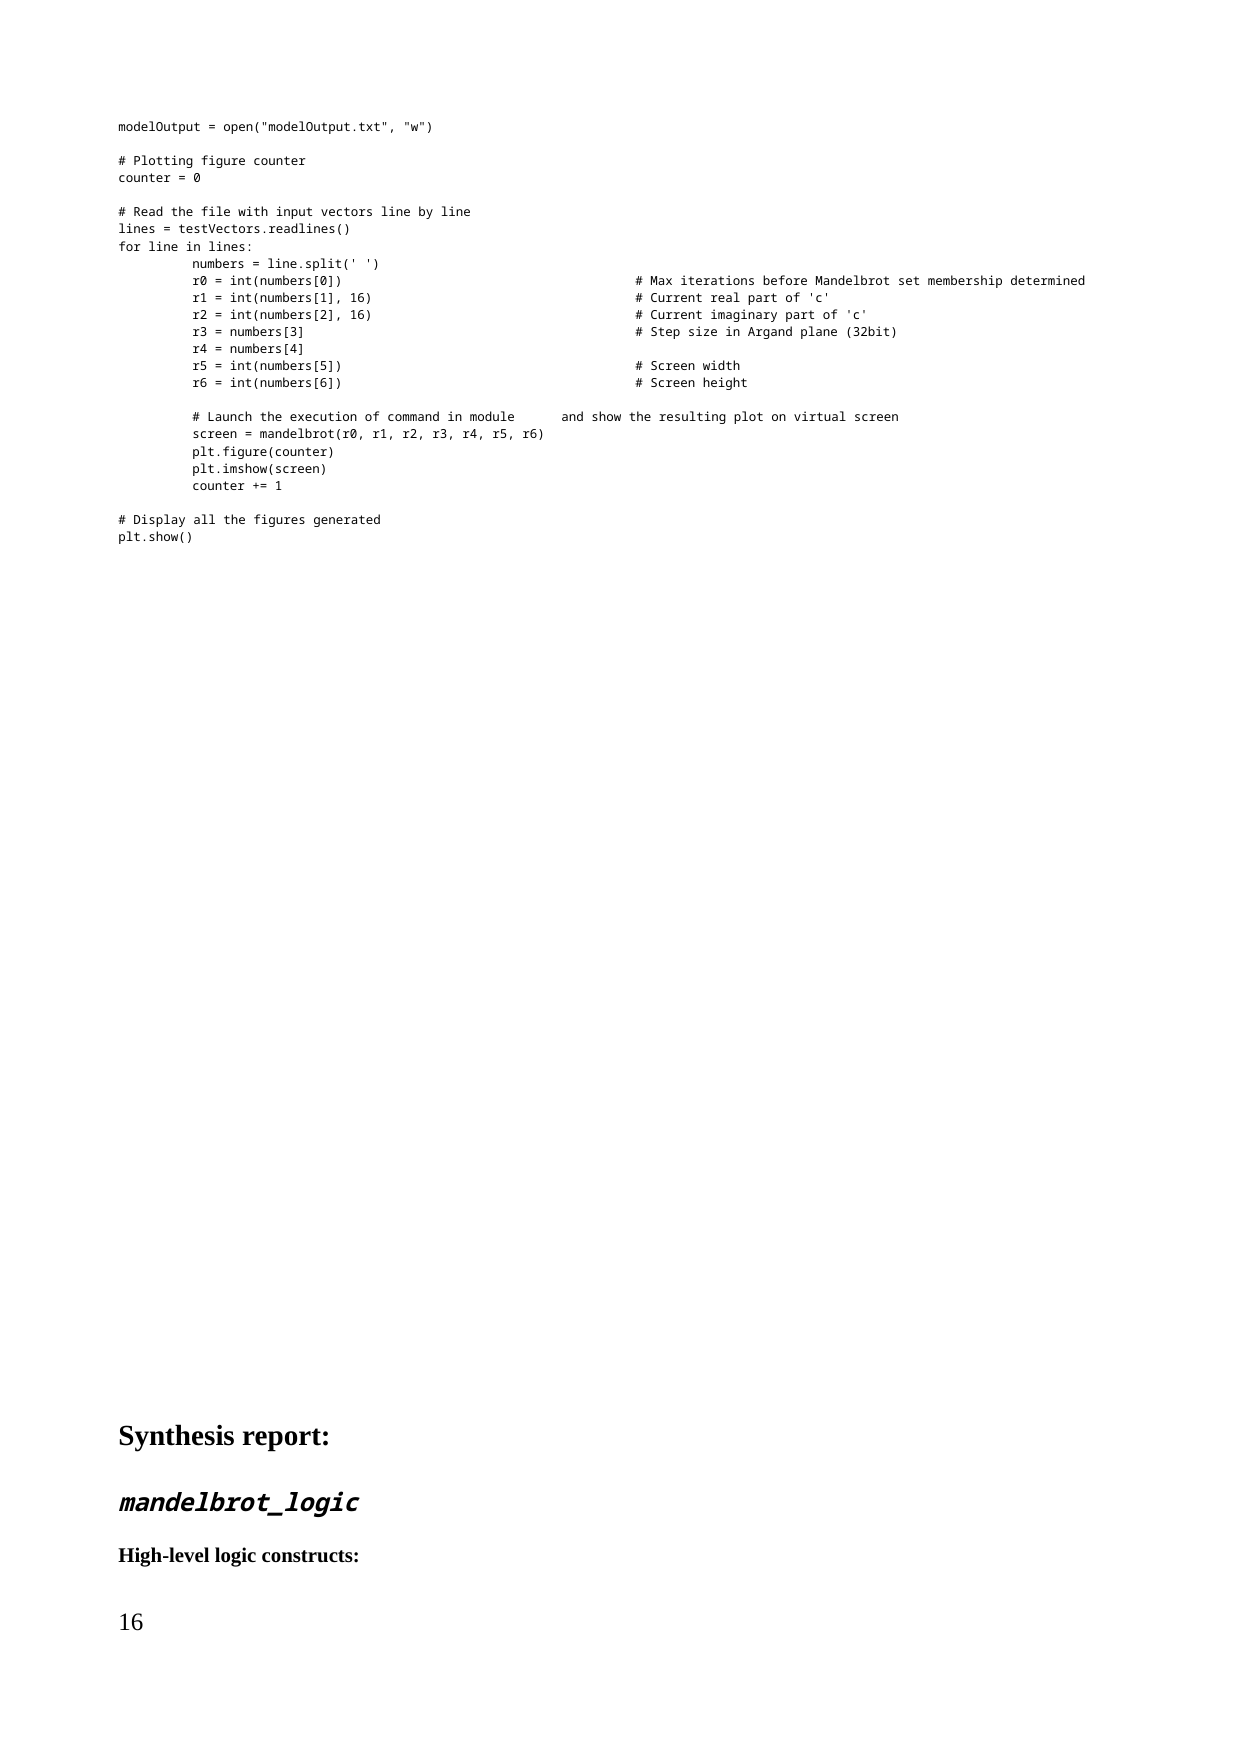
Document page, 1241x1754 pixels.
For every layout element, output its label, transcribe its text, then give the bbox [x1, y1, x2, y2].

text lines = testVectors.readlines() [118, 221, 1122, 238]
text # Display all the figures generated [118, 511, 1122, 528]
text mandelbrot_logic [118, 1485, 1122, 1519]
text r1 = int(numbers[1], 16) # Current real part of 'c' [118, 289, 1122, 306]
text modelOutput = open("modelOutput.txt", "w") [118, 118, 1122, 135]
text r5 = int(numbers[5]) # Screen width [118, 357, 1122, 374]
text counter += 1 [118, 477, 1122, 494]
text r6 = int(numbers[6]) # Screen height [118, 374, 1122, 391]
text Synthesis report: [118, 1418, 1122, 1451]
text r4 = numbers[4] [118, 340, 1122, 357]
text r3 = numbers[3] # Step size in Argand plane (32bit) [118, 323, 1122, 340]
text # Read the file with input vectors line by line [118, 203, 1122, 221]
text plt.figure(counter) [118, 443, 1122, 460]
text # Launch the execution of command in module and show the resulting plot on virtual screen [118, 408, 1122, 426]
text High-level logic constructs: [118, 1543, 1122, 1567]
text counter = 0 [118, 169, 1122, 186]
text for line in lines: [118, 238, 1122, 255]
text plt.imshow(screen) [118, 460, 1122, 477]
text screen = mandelbrot(r0, r1, r2, r3, r4, r5, r6) [118, 426, 1122, 443]
text r2 = int(numbers[2], 16) # Current imaginary part of 'c' [118, 306, 1122, 323]
text numbers = line.split(' ') [118, 255, 1122, 272]
text # Plotting figure counter [118, 152, 1122, 169]
text plt.show() [118, 528, 1122, 545]
text r0 = int(numbers[0]) # Max iterations before Mandelbrot set membership determined [118, 272, 1122, 289]
